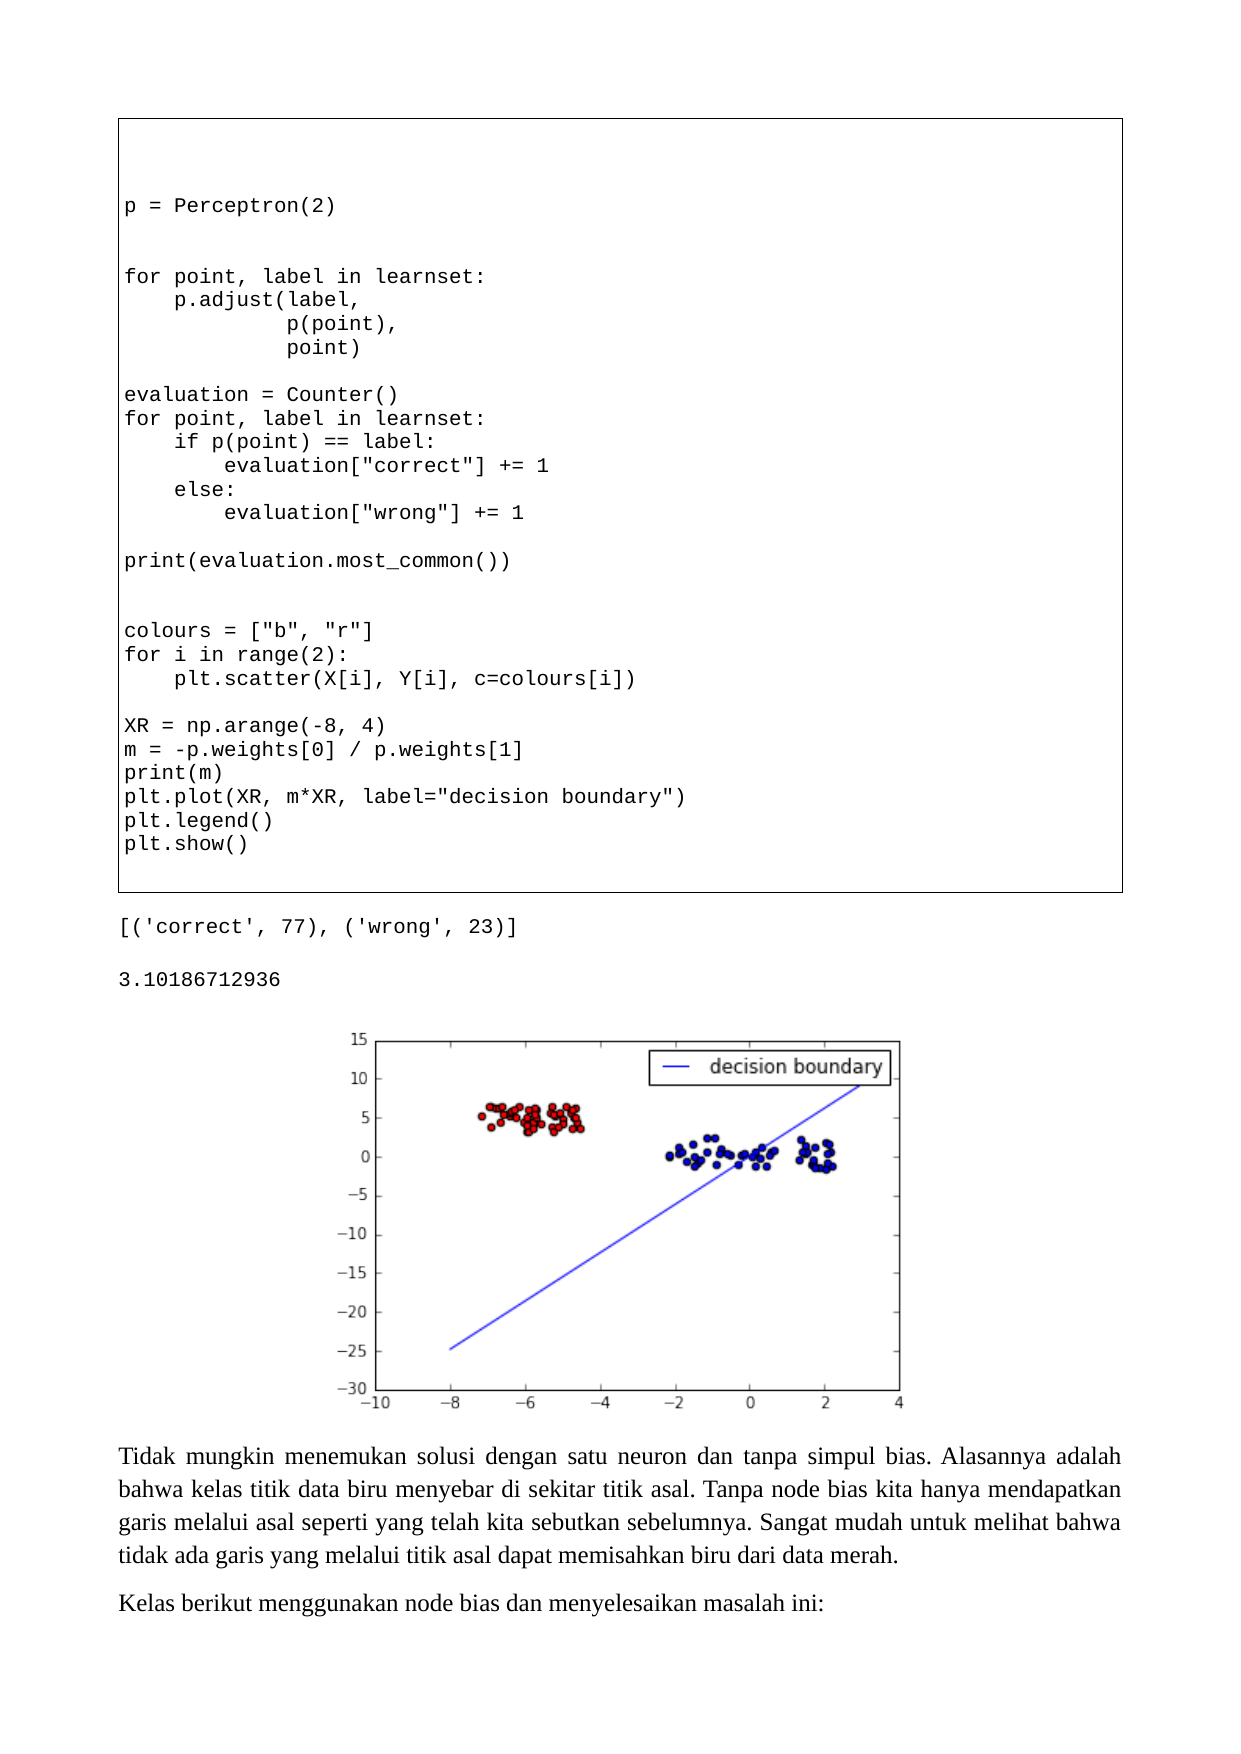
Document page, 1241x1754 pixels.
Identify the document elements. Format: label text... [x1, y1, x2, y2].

text 3.10186712936 [118, 969, 1122, 993]
picture [325, 1022, 915, 1423]
text Tidak mungkin menemukan solusi dengan satu neuron dan tanpa simpul bias. Alasannya adalah bahwa kelas titik data biru menyebar di sekitar titik asal. Tanpa node bias kita hanya mendapatkan garis melalui asal seperti yang telah kita sebutkan sebelumnya. Sangat mudah untuk melihat bahwa tidak ada garis yang melalui titik asal dapat memisahkan biru dari data merah. [118, 1441, 1122, 1569]
text [('correct', 77), ('wrong', 23)] [118, 916, 1122, 939]
table_header p = Perceptron(2) for point, label in learnset: p.adjust(label, p(point), point) evaluation = Counter() for point, label in learnset: if p(point) == label: evaluation["correct"] += 1 else: evaluation["wrong"] += 1 print(evaluation.most_common()) colours = ["b", "r"] for i in range(2): plt.scatter(X[i], Y[i], c=colours[i]) XR = np.arange(-8, 4) m = -p.weights[0] / p.weights[1] print(m) plt.plot(XR, m*XR, label="decision boundary") plt.legend() plt.show() [119, 119, 1122, 892]
text Kelas berikut menggunakan node bias dan menyelesaikan masalah ini: [118, 1588, 1122, 1616]
